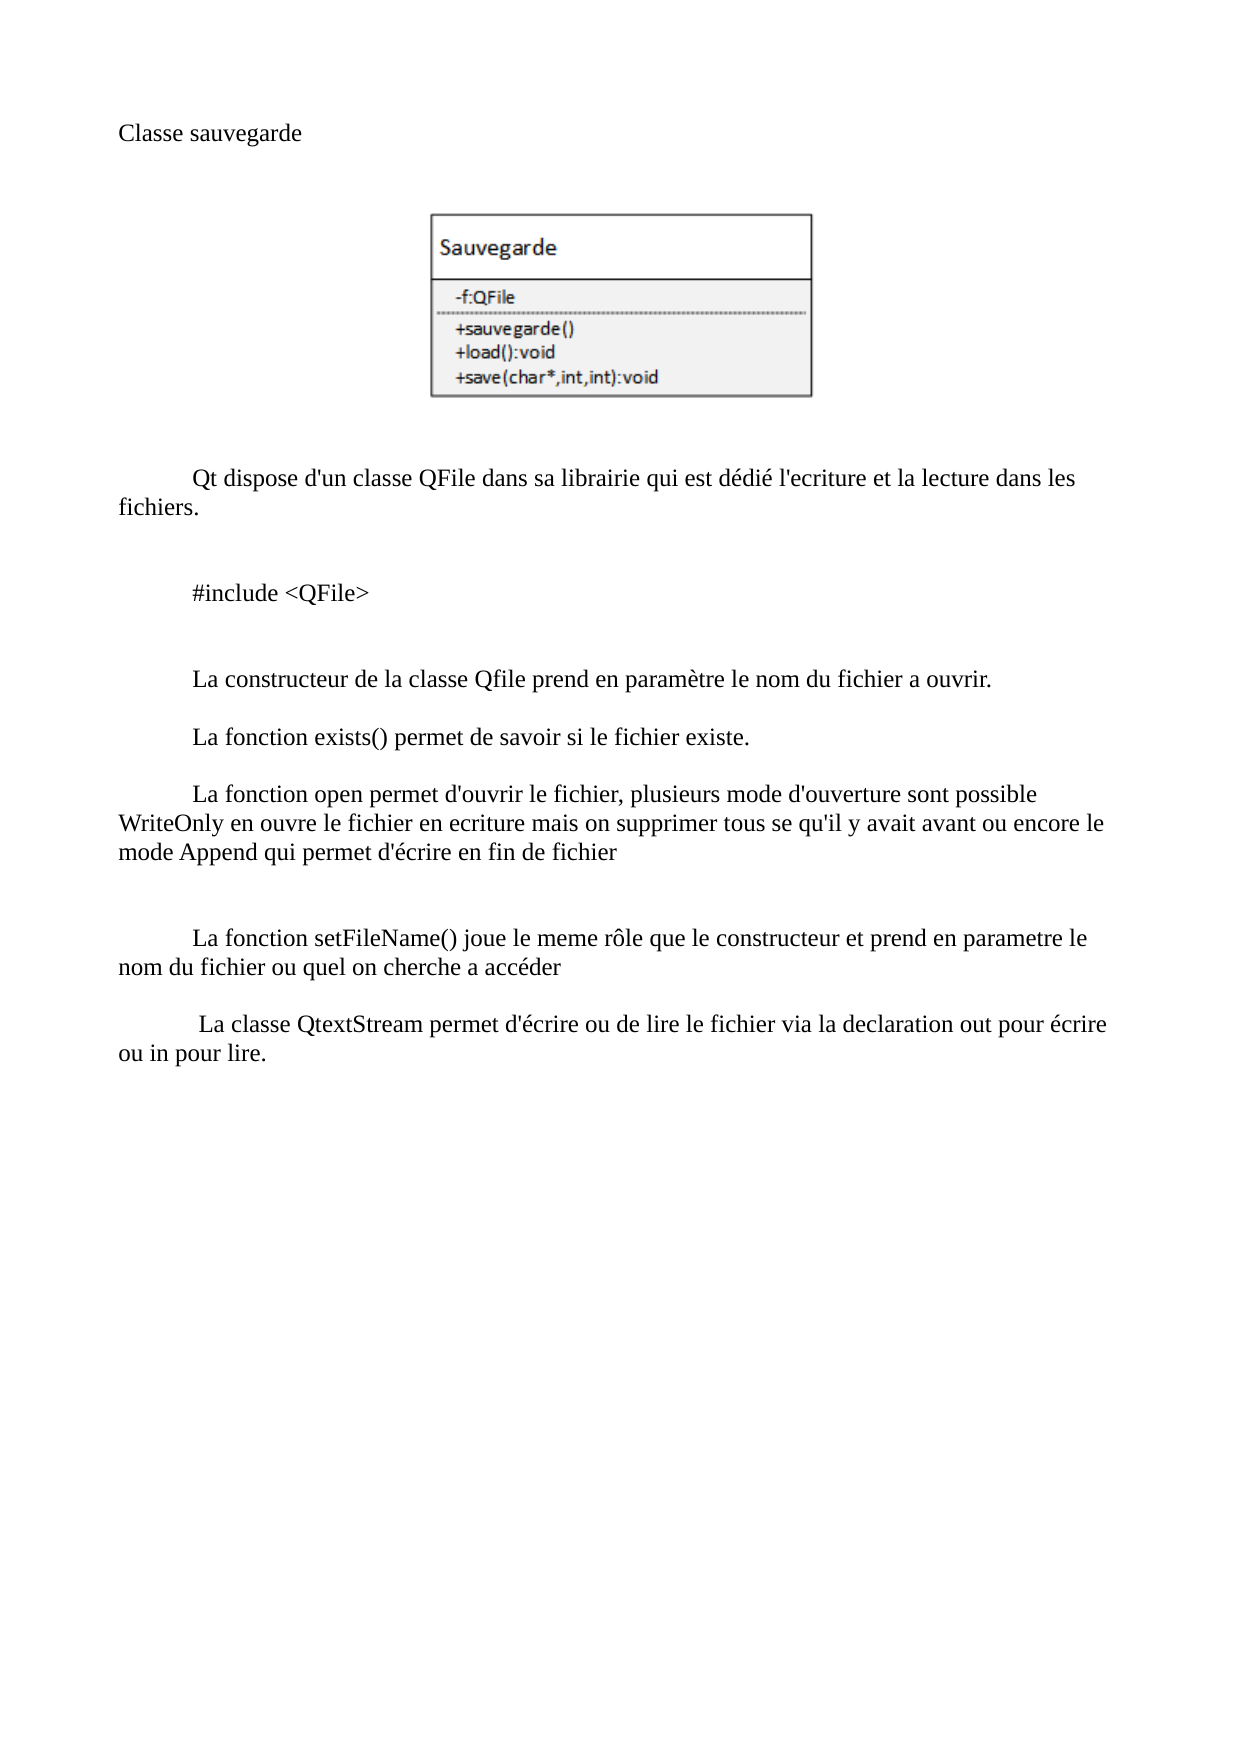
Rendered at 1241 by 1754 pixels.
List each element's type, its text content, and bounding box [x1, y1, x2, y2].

text La classe QtextStream permet d'écrire ou de lire le fichier via la declaration out pour écrire ou in pour lire. [118, 1009, 1122, 1067]
text Qt dispose d'un classe QFile dans sa librairie qui est dédié l'ecriture et la lecture dans les fichiers. [118, 463, 1122, 521]
text La constructeur de la classe Qfile prend en paramètre le nom du fichier a ouvrir. [118, 664, 1122, 693]
text La fonction setFileName() joue le meme rôle que le constructeur et prend en parametre le nom du fichier ou quel on cherche a accéder [118, 923, 1122, 981]
text Classe sauvegarde [118, 118, 1122, 147]
text #include <QFile> [118, 578, 1122, 607]
text La fonction open permet d'ouvrir le fichier, plusieurs mode d'ouverture sont possible WriteOnly en ouvre le fichier en ecriture mais on supprimer tous se qu'il y avait avant ou encore le mode Append qui permet d'écrire en fin de fichier [118, 779, 1122, 866]
text La fonction exists() permet de savoir si le fichier existe. [118, 722, 1122, 751]
picture [426, 213, 814, 401]
